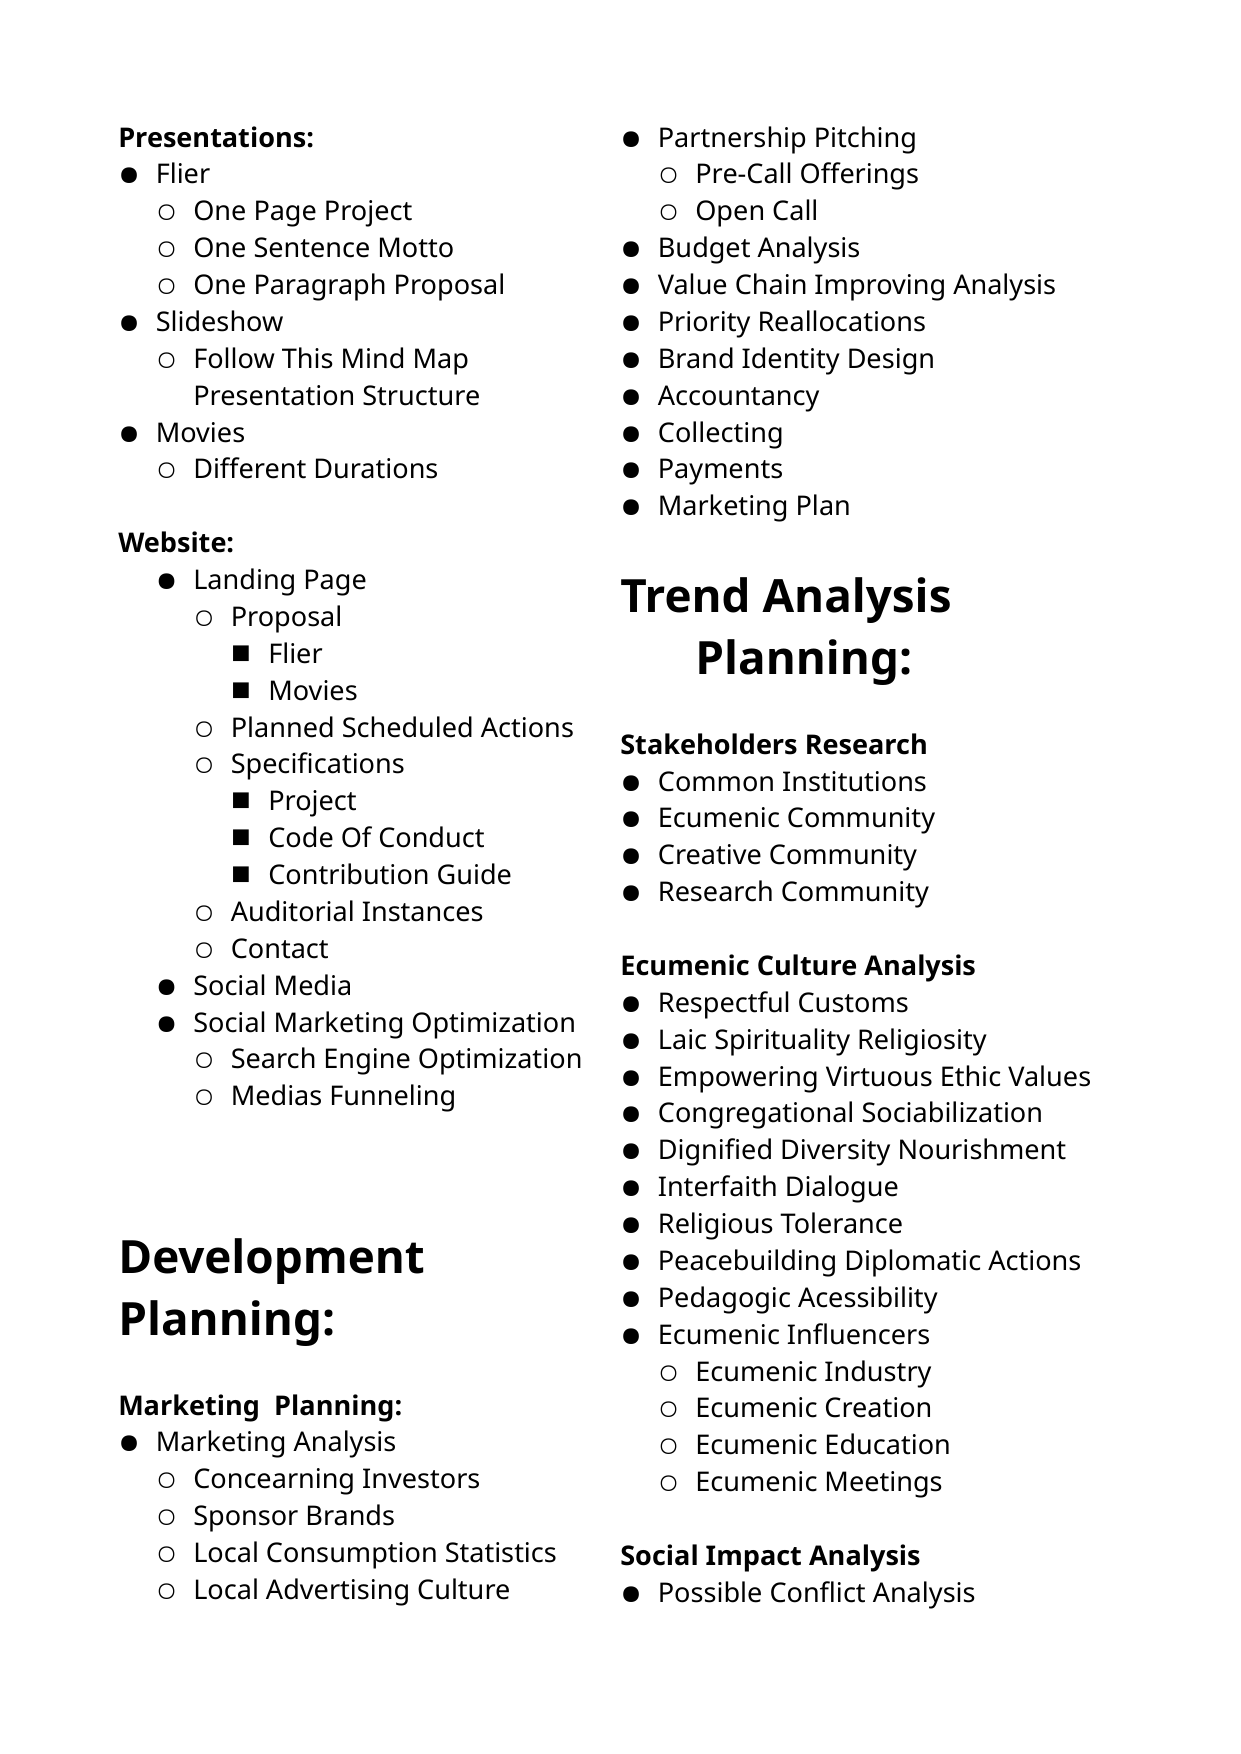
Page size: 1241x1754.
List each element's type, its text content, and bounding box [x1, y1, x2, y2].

list Medias Funneling [193, 1077, 620, 1114]
list Possible Conflict Analysis [620, 1573, 1122, 1610]
list Slideshow [118, 302, 620, 339]
list Pre-Call Offerings [658, 155, 1122, 192]
list Local Advertising Culture [156, 1570, 620, 1607]
list Search Engine Optimization [193, 1040, 620, 1077]
list Ecumenic Meetings [658, 1463, 1122, 1499]
list One Paragraph Proposal [156, 266, 620, 302]
list Laic Spirituality Religiosity [620, 1020, 1122, 1057]
list Creative Community [620, 836, 1122, 873]
subtitle Social Impact Analysis [620, 1536, 1122, 1573]
list One Page Project [156, 192, 620, 229]
list Code Of Conduct [231, 819, 620, 856]
list Common Institutions [620, 762, 1122, 799]
list Contribution Guide [231, 856, 620, 892]
subtitle Presentations: [118, 118, 620, 155]
list Ecumenic Influencers [620, 1315, 1122, 1352]
list Religious Tolerance [620, 1204, 1122, 1241]
list Project [231, 782, 620, 819]
list Concearning Investors [156, 1460, 620, 1497]
list Local Consumption Statistics [156, 1533, 620, 1570]
list Movies [118, 413, 620, 450]
list Marketing Analysis [118, 1423, 620, 1460]
list Pedagogic Acessibility [620, 1278, 1122, 1315]
list Dignified Diversity Nourishment [620, 1131, 1122, 1168]
list Contact [193, 929, 620, 966]
list Accountancy [620, 376, 1122, 413]
list Social Media [156, 966, 620, 1003]
list Social Marketing Optimization [156, 1003, 620, 1040]
list Flier [118, 155, 620, 192]
list Priority Reallocations [620, 302, 1122, 339]
list Budget Analysis [620, 229, 1122, 266]
subtitle Marketing Planning: [118, 1386, 620, 1423]
list One Sentence Motto [156, 229, 620, 266]
list Ecumenic Industry [658, 1352, 1122, 1389]
list Landing Page [156, 561, 620, 597]
list Ecumenic Education [658, 1426, 1122, 1463]
list Respectful Customs [620, 983, 1122, 1020]
list Movies [231, 671, 620, 708]
list Different Durations [156, 450, 620, 487]
text Ecumenic Culture Analysis [620, 946, 1122, 983]
list Follow This Mind Map Presentation Structure [156, 339, 620, 413]
list Congregational Sociabilization [620, 1094, 1122, 1131]
text Development Planning: [118, 1224, 620, 1349]
list Proposal [193, 597, 620, 634]
list Ecumenic Community [620, 799, 1122, 836]
subtitle Website: [118, 524, 620, 561]
list Brand Identity Design [620, 339, 1122, 376]
list Empowering Virtuous Ethic Values [620, 1057, 1122, 1094]
list Collecting [620, 413, 1122, 450]
list Value Chain Improving Analysis [620, 266, 1122, 302]
list Partnership Pitching [620, 118, 1122, 155]
list Open Call [658, 192, 1122, 229]
list Sponsor Brands [156, 1497, 620, 1533]
list Flier [231, 634, 620, 671]
list Auditorial Instances [193, 892, 620, 929]
list Specifications [193, 745, 620, 782]
list Interfaith Dialogue [620, 1168, 1122, 1204]
text Stakeholders Research [620, 725, 1122, 762]
list Peacebuilding Diplomatic Actions [620, 1241, 1122, 1278]
list Payments [620, 450, 1122, 487]
list Ecumenic Creation [658, 1389, 1122, 1426]
list Planned Scheduled Actions [193, 708, 620, 745]
subtitle Trend Analysis Planning: [620, 563, 1122, 688]
list Marketing Plan [620, 487, 1122, 524]
list Research Community [620, 873, 1122, 909]
